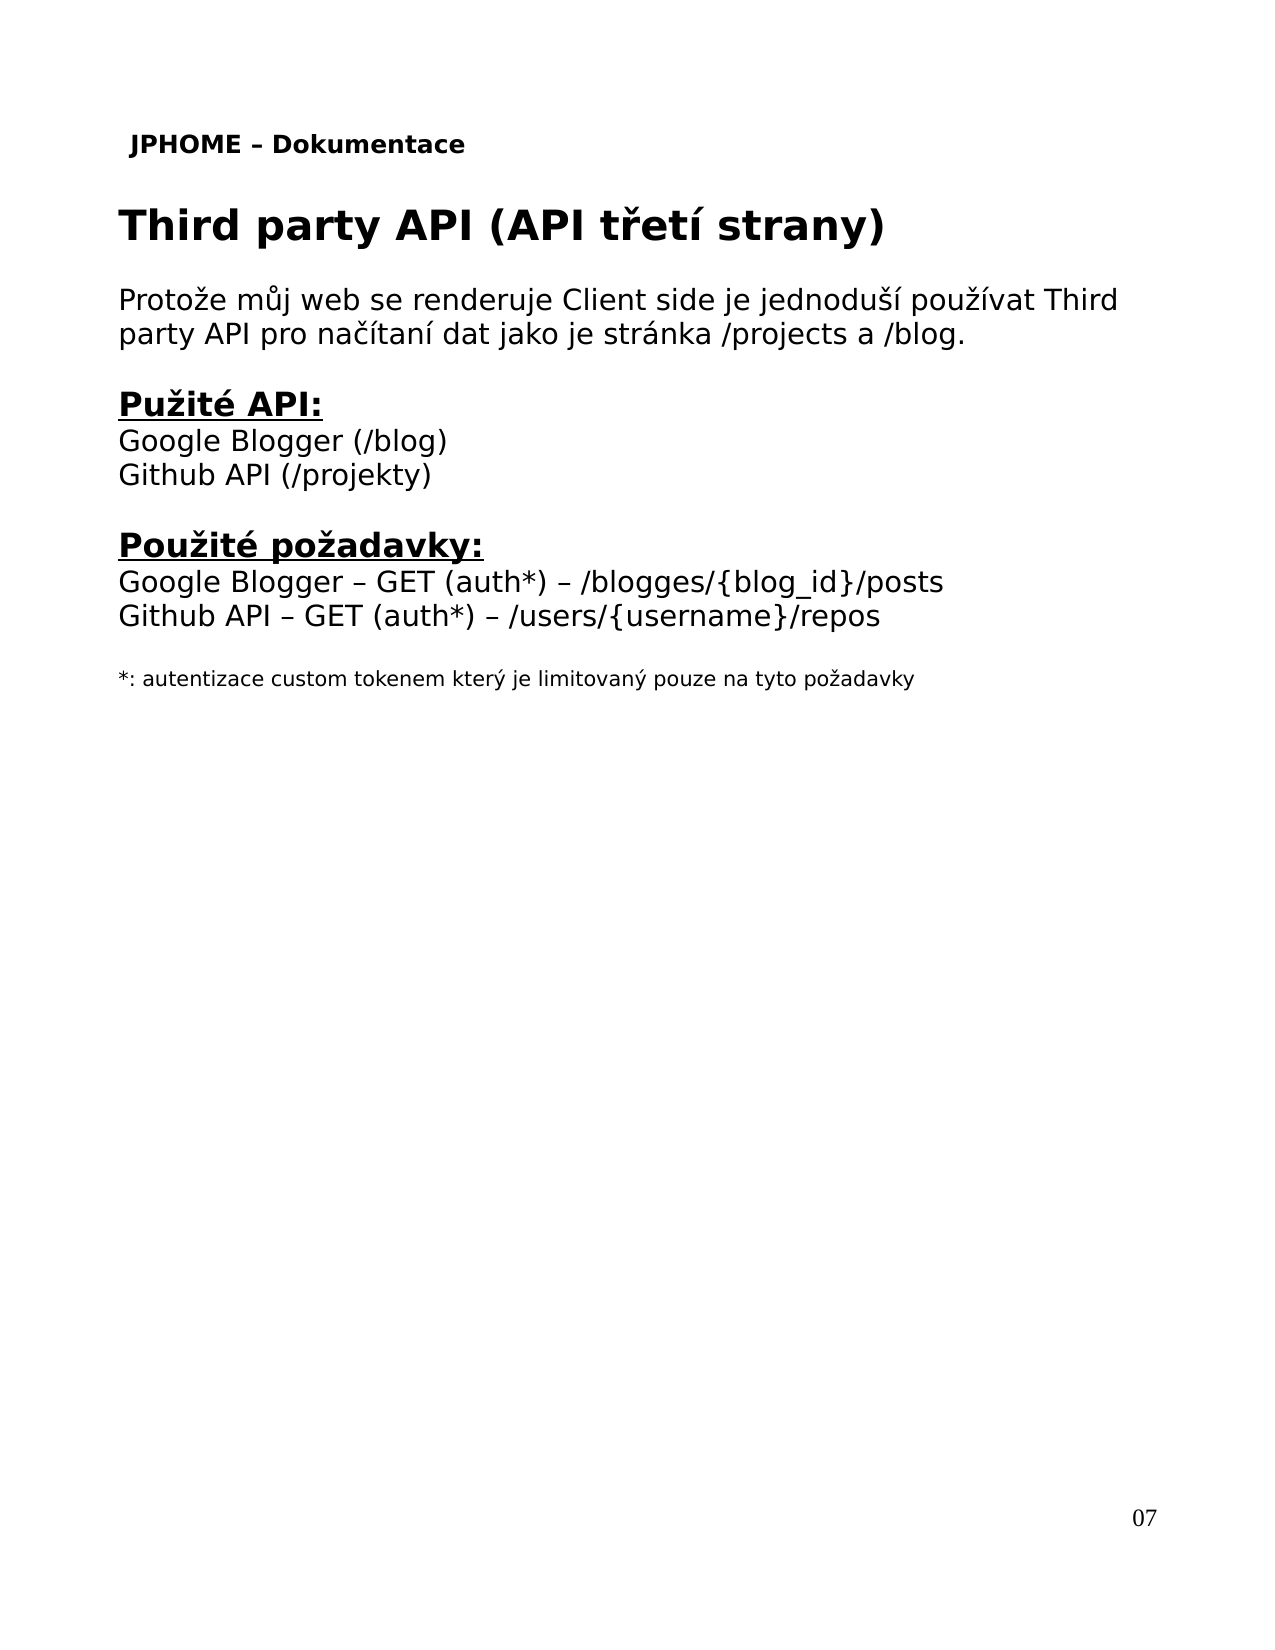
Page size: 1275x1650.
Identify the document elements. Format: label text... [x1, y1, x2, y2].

text Google Blogger – GET (auth*) – /blogges/{blog_id}/posts [118, 565, 1157, 599]
text Použité požadavky: [118, 526, 1157, 565]
text Protože můj web se renderuje Client side je jednoduší používat Third party API pro načítaní dat jako je stránka /projects a /blog. [118, 284, 1157, 352]
text Third party API (API třetí strany) [118, 201, 1157, 250]
text Github API – GET (auth*) – /users/{username}/repos [118, 599, 1157, 633]
text Pužité API: [118, 386, 1157, 424]
text Github API (/projekty) [118, 458, 1157, 492]
text Google Blogger (/blog) [118, 424, 1157, 458]
text *: autentizace custom tokenem který je limitovaný pouze na tyto požadavky [118, 667, 1157, 691]
